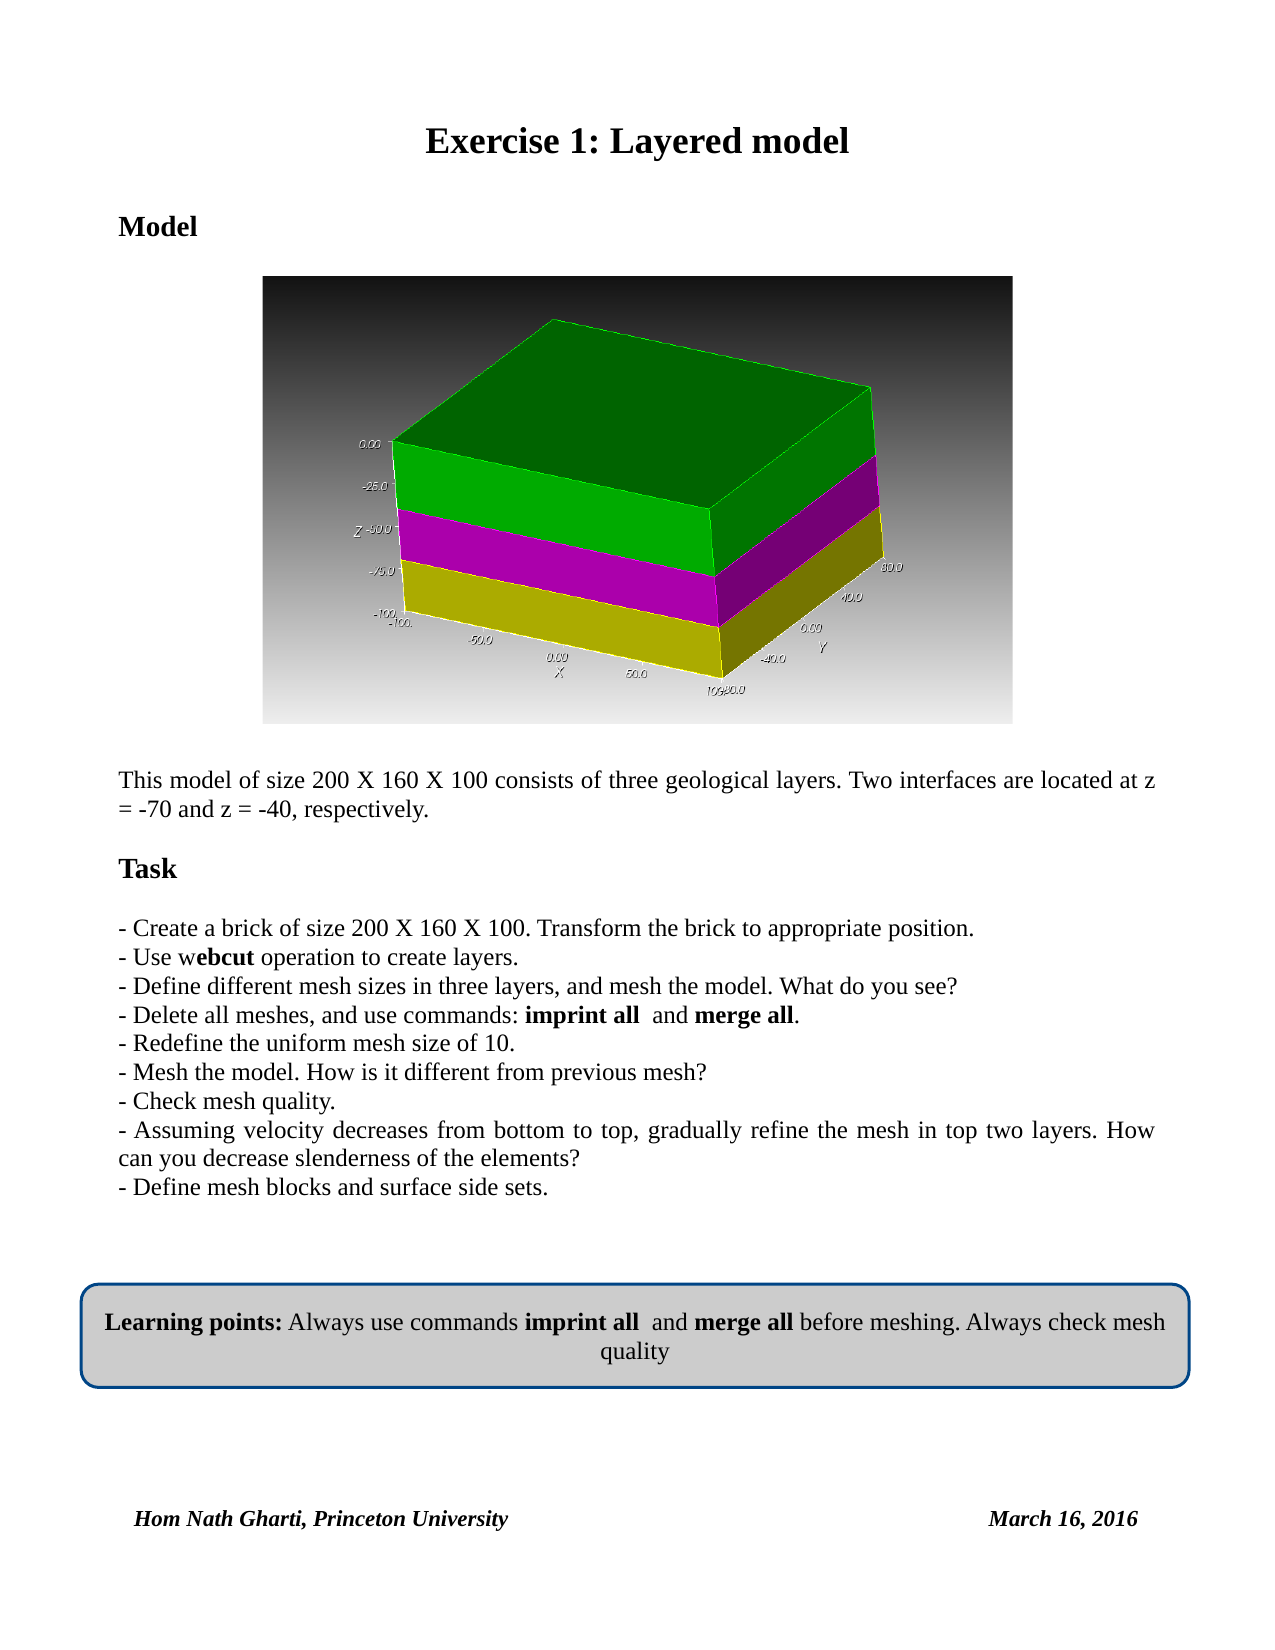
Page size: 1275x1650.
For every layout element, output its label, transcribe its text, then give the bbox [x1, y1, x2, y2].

text - Use webcut operation to create layers. [118, 942, 1157, 971]
text - Delete all meshes, and use commands: imprint all and merge all. [118, 1000, 1157, 1028]
text Exercise 1: Layered model [118, 118, 1157, 161]
text - Define different mesh sizes in three layers, and mesh the model. What do you see? [118, 971, 1157, 1000]
text - Check mesh quality. [118, 1086, 1157, 1115]
text - Create a brick of size 200 X 160 X 100. Transform the brick to appropriate position. [118, 913, 1157, 942]
text - Redefine the uniform mesh size of 10. [118, 1028, 1157, 1057]
picture [262, 276, 1013, 724]
text Model [118, 209, 1157, 243]
text - Define mesh blocks and surface side sets. [118, 1172, 1157, 1201]
text - Assuming velocity decreases from bottom to top, gradually refine the mesh in top two layers. How can you decrease slenderness of the elements? [118, 1115, 1157, 1172]
text - Mesh the model. How is it different from previous mesh? [118, 1057, 1157, 1086]
text Task [118, 851, 1157, 885]
text This model of size 200 X 160 X 100 consists of three geological layers. Two interfaces are located at z = -70 and z = -40, respectively. [118, 765, 1157, 822]
